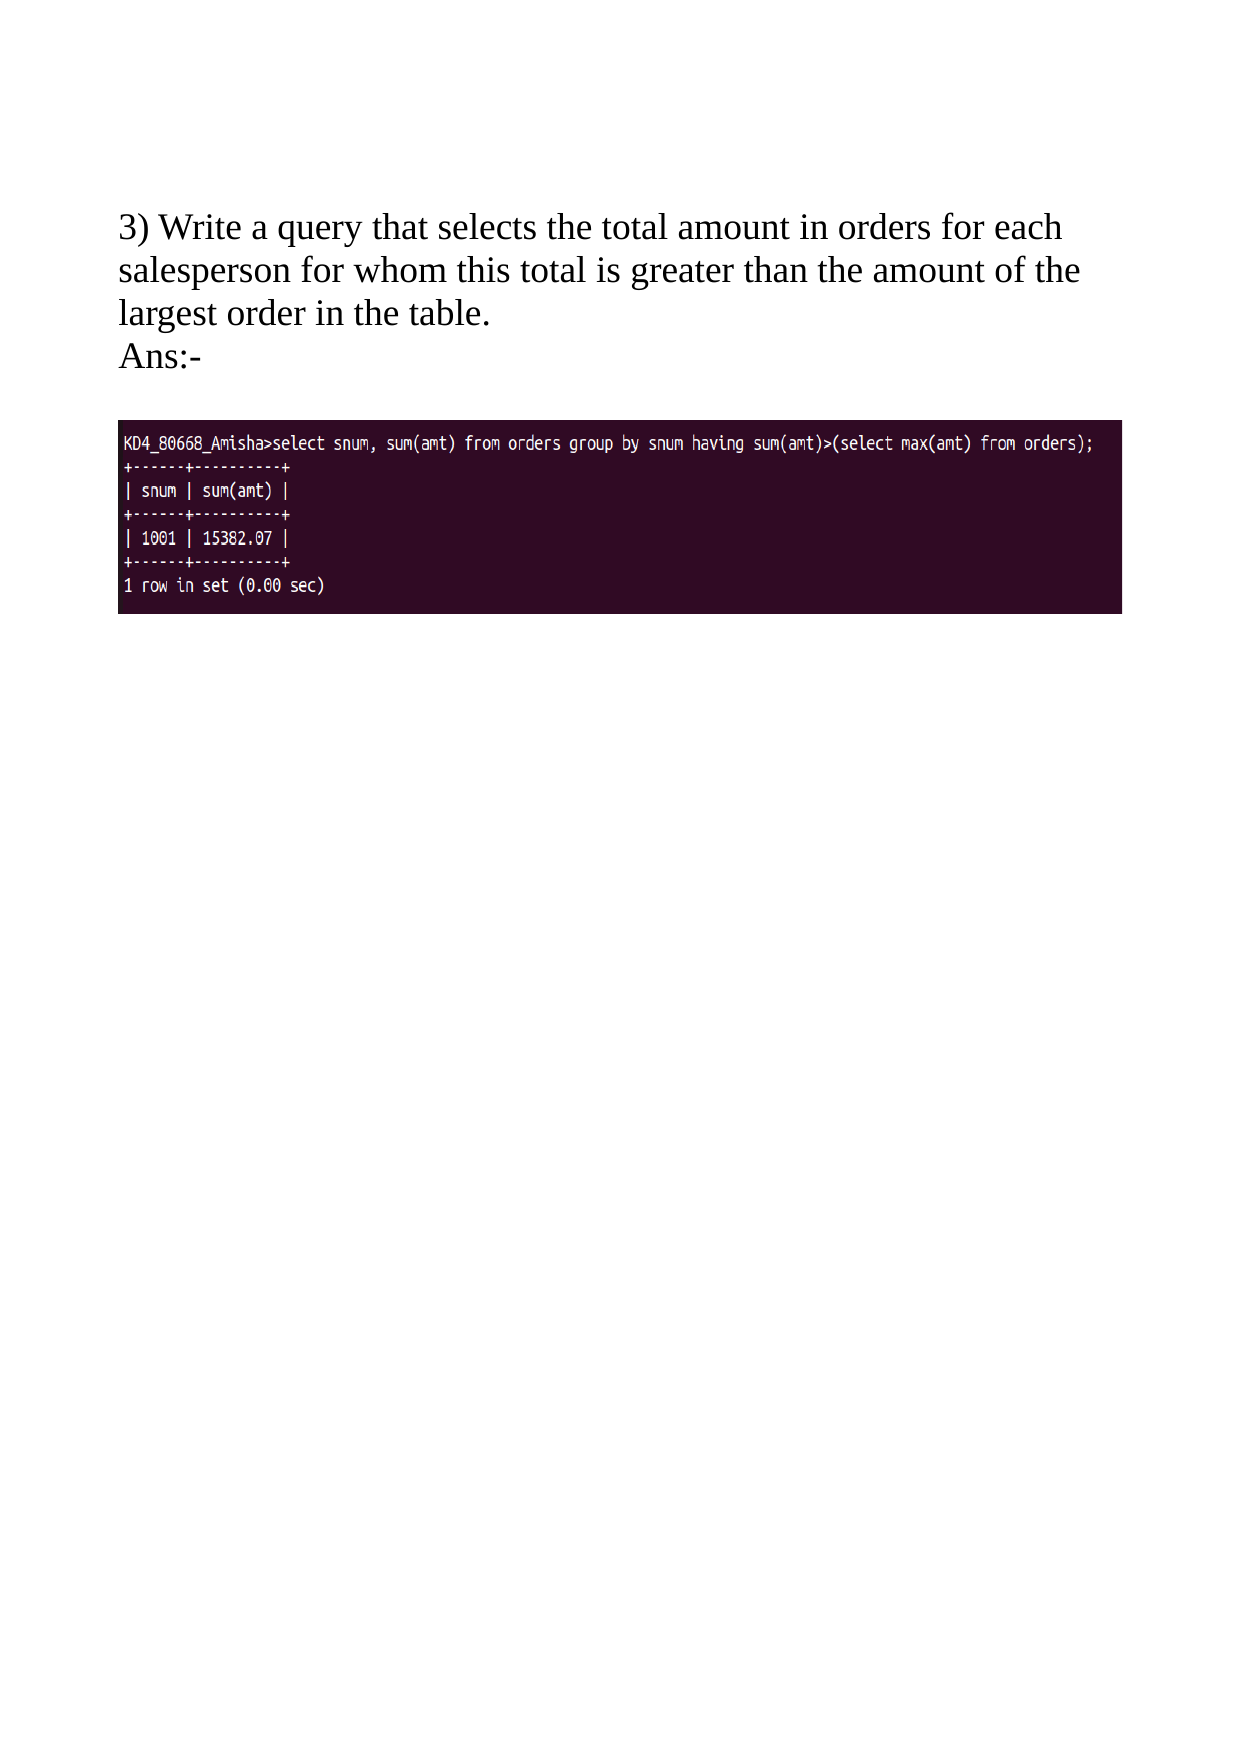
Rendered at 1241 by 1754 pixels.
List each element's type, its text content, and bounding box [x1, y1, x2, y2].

picture [118, 420, 1123, 614]
text 3) Write a query that selects the total amount in orders for each salesperson for whom this total is greater than the amount of the largest order in the table. Ans:- [118, 204, 1122, 377]
